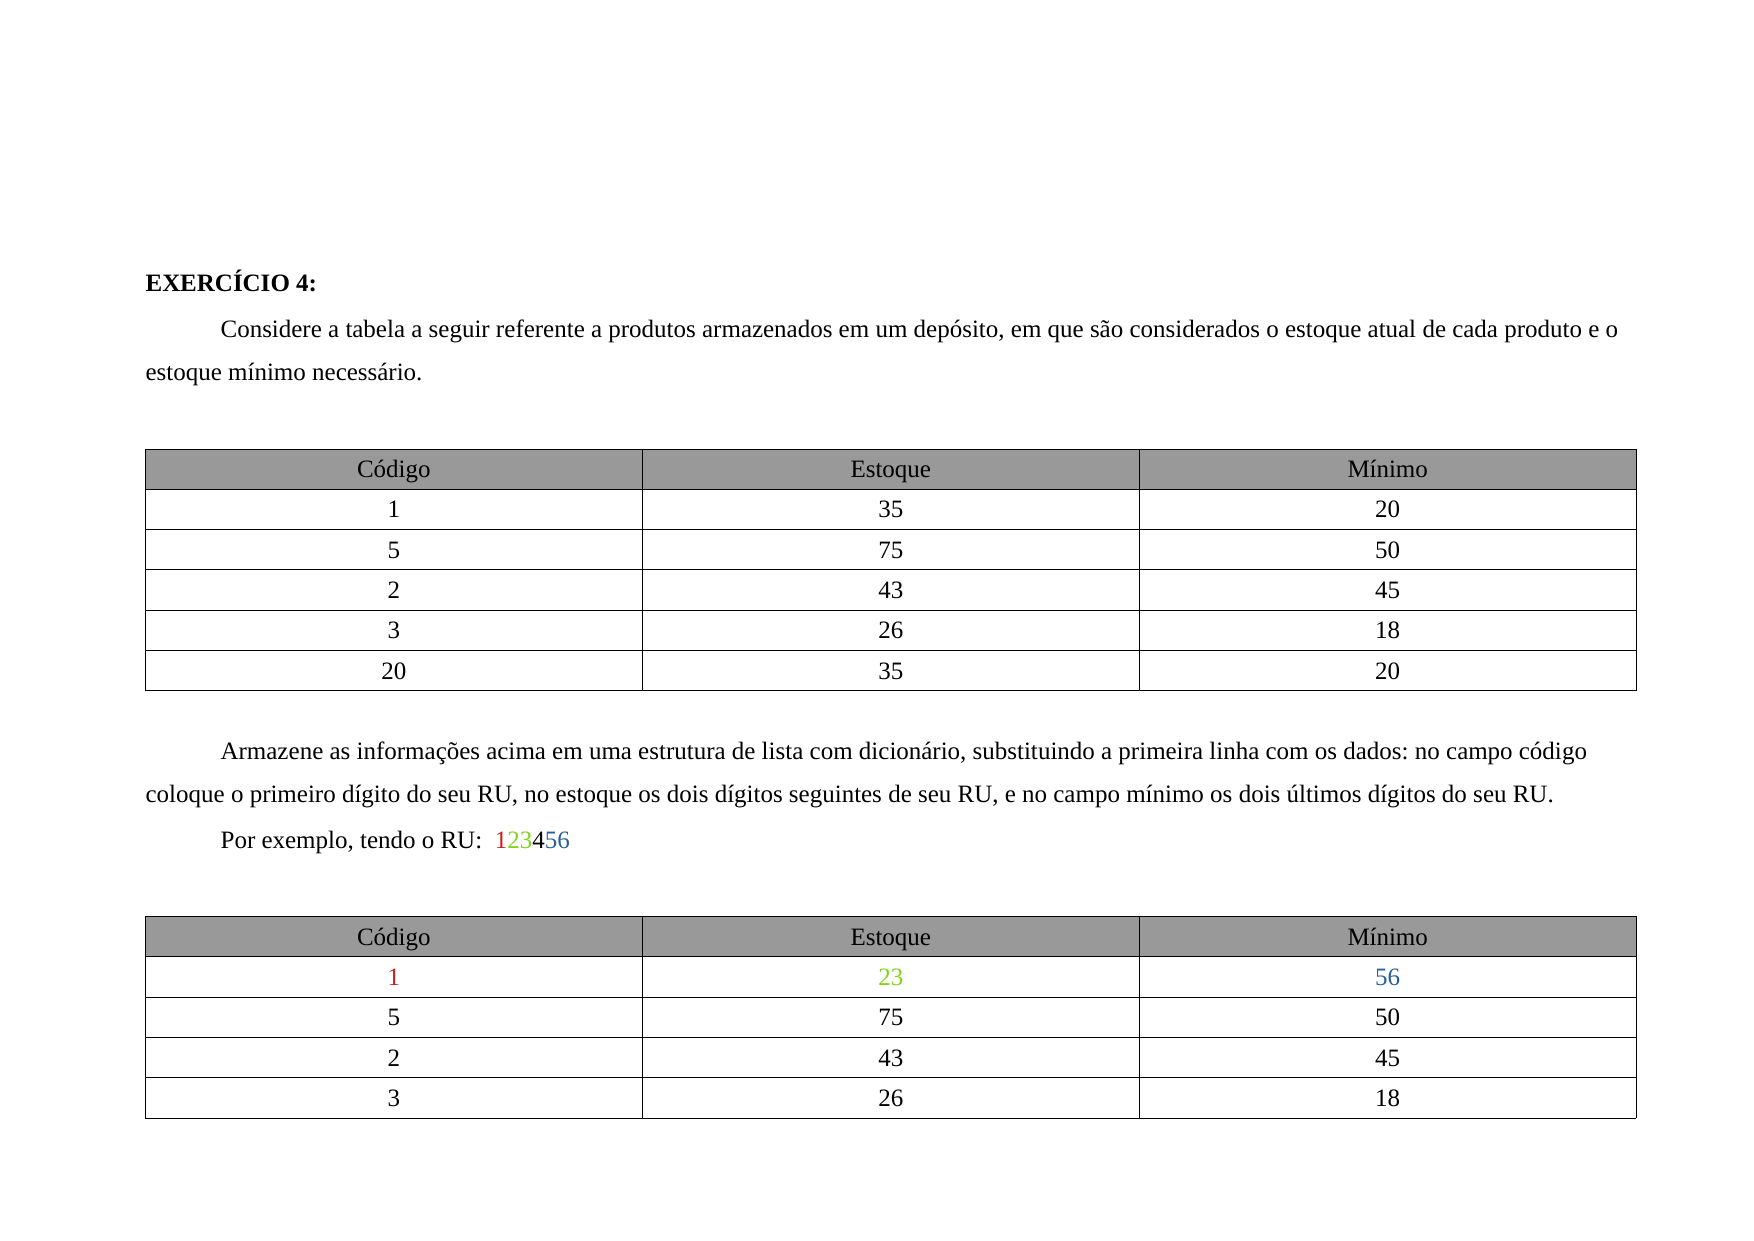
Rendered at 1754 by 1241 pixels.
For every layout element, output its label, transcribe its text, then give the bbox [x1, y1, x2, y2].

table_cell 5 [146, 530, 642, 569]
table_cell 2 [146, 570, 642, 610]
table_cell 18 [1140, 1078, 1636, 1118]
table_cell 20 [146, 651, 642, 690]
table_cell 20 [1140, 651, 1636, 690]
text Considere a tabela a seguir referente a produtos armazenados em um depósito, em que são considerados o estoque atual de cada produto e o estoque mínimo necessário. [145, 314, 1636, 386]
table_header Código [146, 450, 642, 489]
table_header Código [146, 917, 642, 956]
table_cell 1 [146, 490, 642, 529]
table_header Estoque [643, 450, 1139, 489]
table_cell 26 [643, 611, 1139, 650]
table_header Mínimo [1140, 917, 1636, 956]
table_cell 26 [643, 1078, 1139, 1118]
text Exercício 4: [145, 268, 1636, 297]
table_cell 35 [643, 651, 1139, 690]
table_cell 3 [146, 1078, 642, 1118]
text Por exemplo, tendo o RU: 123456 [145, 825, 1636, 853]
table_cell 43 [643, 570, 1139, 610]
text Armazene as informações acima em uma estrutura de lista com dicionário, substituindo a primeira linha com os dados: no campo código coloque o primeiro dígito do seu RU, no estoque os dois dígitos seguintes de seu RU, e no campo mínimo os dois últimos dígitos do seu RU. [145, 736, 1636, 808]
table_cell 5 [146, 998, 642, 1037]
table_cell 50 [1140, 530, 1636, 569]
table_cell 1 [146, 957, 642, 997]
table_cell 50 [1140, 998, 1636, 1037]
table_cell 3 [146, 611, 642, 650]
table_cell 75 [643, 530, 1139, 569]
table_cell 18 [1140, 611, 1636, 650]
table_cell 20 [1140, 490, 1636, 529]
table_cell 75 [643, 998, 1139, 1037]
table_header Mínimo [1140, 450, 1636, 489]
table_cell 23 [643, 957, 1139, 997]
table_header Estoque [643, 917, 1139, 956]
table_cell 43 [643, 1038, 1139, 1077]
table_cell 56 [1140, 957, 1636, 997]
table_cell 35 [643, 490, 1139, 529]
table_cell 45 [1140, 1038, 1636, 1077]
table_cell 45 [1140, 570, 1636, 610]
table_cell 2 [146, 1038, 642, 1077]
